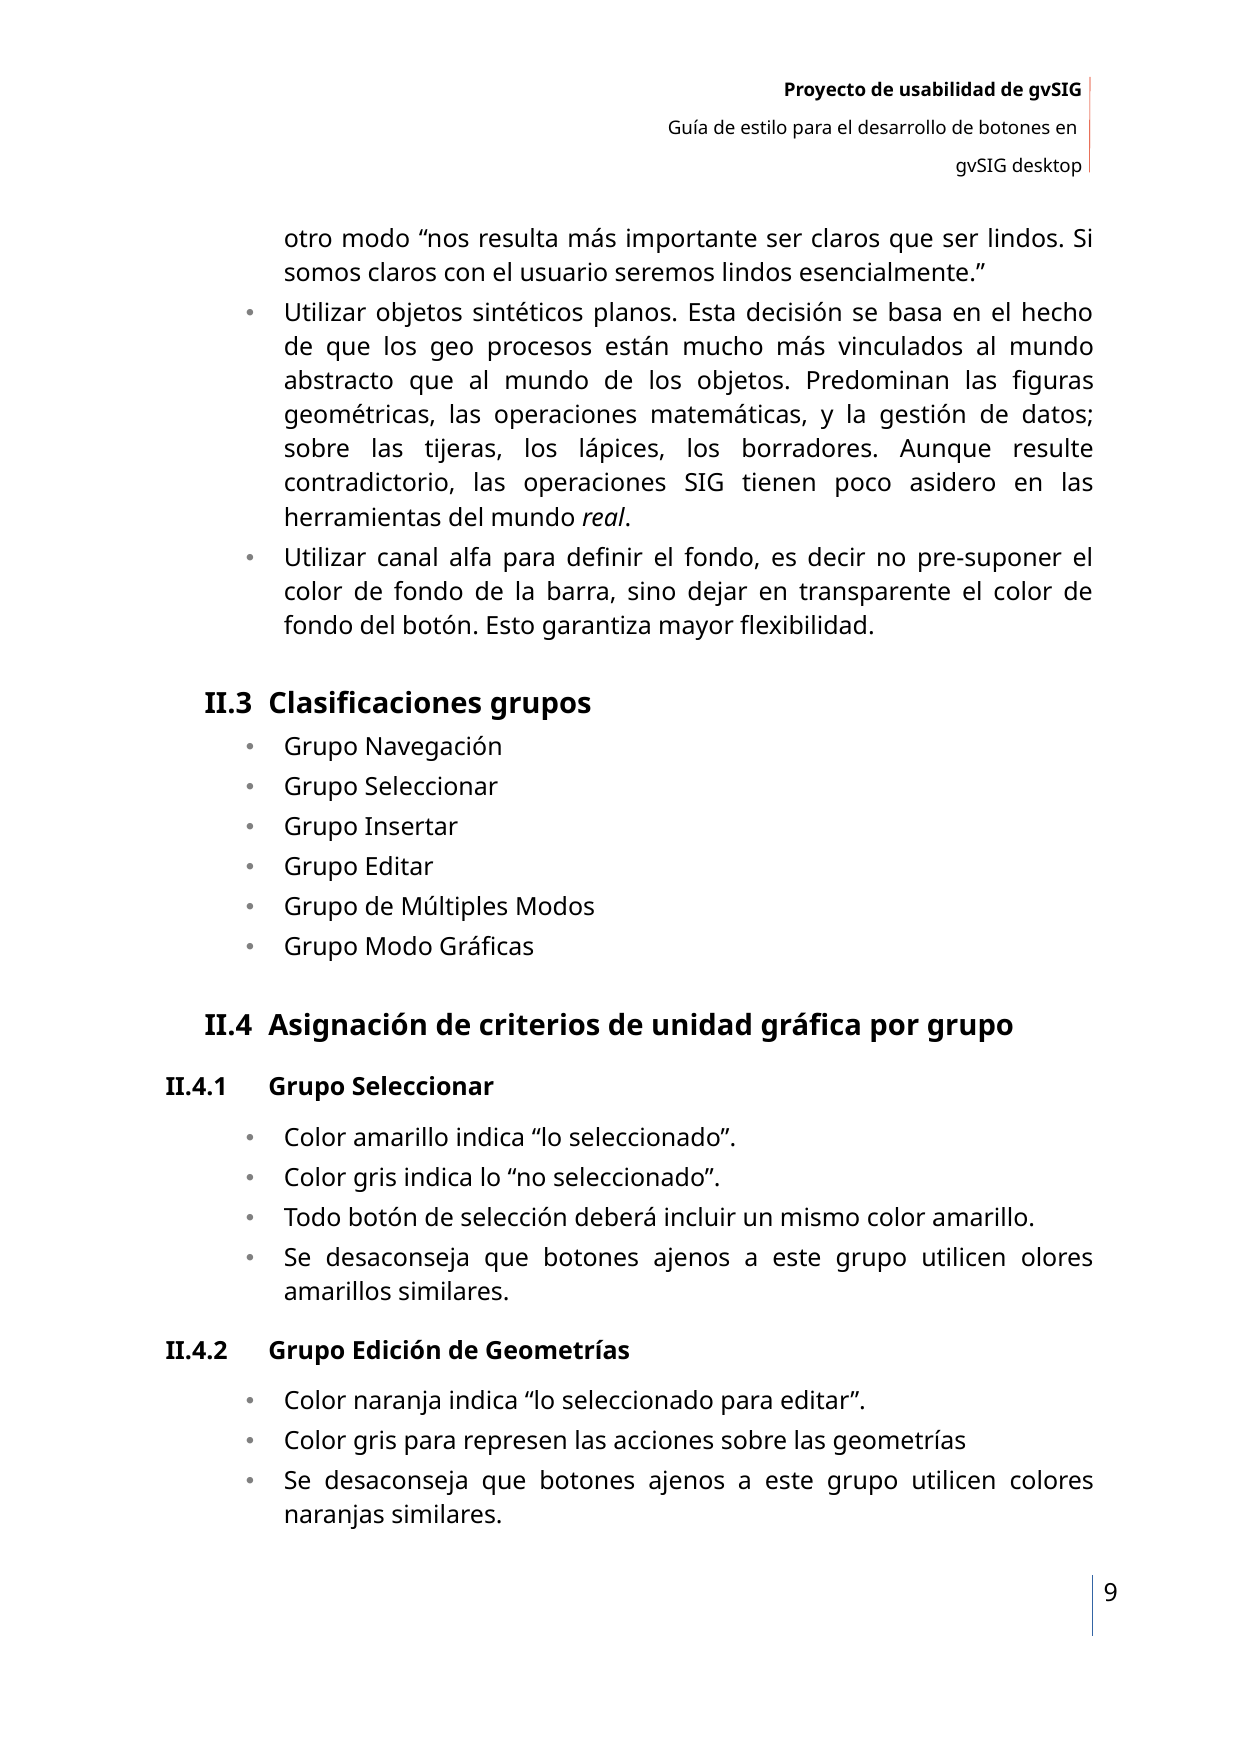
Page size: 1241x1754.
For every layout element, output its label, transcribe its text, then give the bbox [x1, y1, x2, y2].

list Grupo Modo Gráficas [246, 928, 1095, 962]
list Color gris indica lo “no seleccionado”. [246, 1159, 1095, 1193]
list Todo botón de selección deberá incluir un mismo color amarillo. [246, 1199, 1095, 1233]
subtitle Grupo Edición de Geometrías [165, 1332, 1095, 1366]
subtitle Asignación de criterios de unidad gráfica por grupo [204, 1004, 1095, 1043]
list Se desaconseja que botones ajenos a este grupo utilicen olores amarillos similares. [246, 1239, 1095, 1307]
list Grupo de Múltiples Modos [246, 888, 1095, 922]
list Utilizar objetos sintéticos planos. Esta decisión se basa en el hecho de que los geo procesos están mucho más vinculados al mundo abstracto que al mundo de los objetos. Predominan las figuras geométricas, las operaciones matemáticas, y la gestión de datos; sobre las tijeras, los lápices, los borradores. Aunque resulte contradictorio, las operaciones SIG tienen poco asidero en las herramientas del mundo real. [246, 295, 1095, 533]
list Color amarillo indica “lo seleccionado”. [246, 1119, 1095, 1153]
list Grupo Insertar [246, 808, 1095, 842]
subtitle Clasificaciones grupos [204, 683, 1095, 722]
list Utilizar canal alfa para definir el fondo, es decir no pre-suponer el color de fondo de la barra, sino dejar en transparente el color de fondo del botón. Esto garantiza mayor flexibilidad. [246, 539, 1095, 641]
list Se desaconseja que botones ajenos a este grupo utilicen colores naranjas similares. [246, 1463, 1095, 1531]
subtitle Grupo Seleccionar [165, 1068, 1095, 1102]
list Grupo Editar [246, 848, 1095, 882]
list Color gris para represen las acciones sobre las geometrías [246, 1423, 1095, 1457]
list Grupo Navegación [246, 728, 1095, 762]
list Color naranja indica “lo seleccionado para editar”. [246, 1383, 1095, 1417]
list Grupo Seleccionar [246, 768, 1095, 802]
list otro modo “nos resulta más importante ser claros que ser lindos. Si somos claros con el usuario seremos lindos esencialmente.” [246, 221, 1095, 289]
